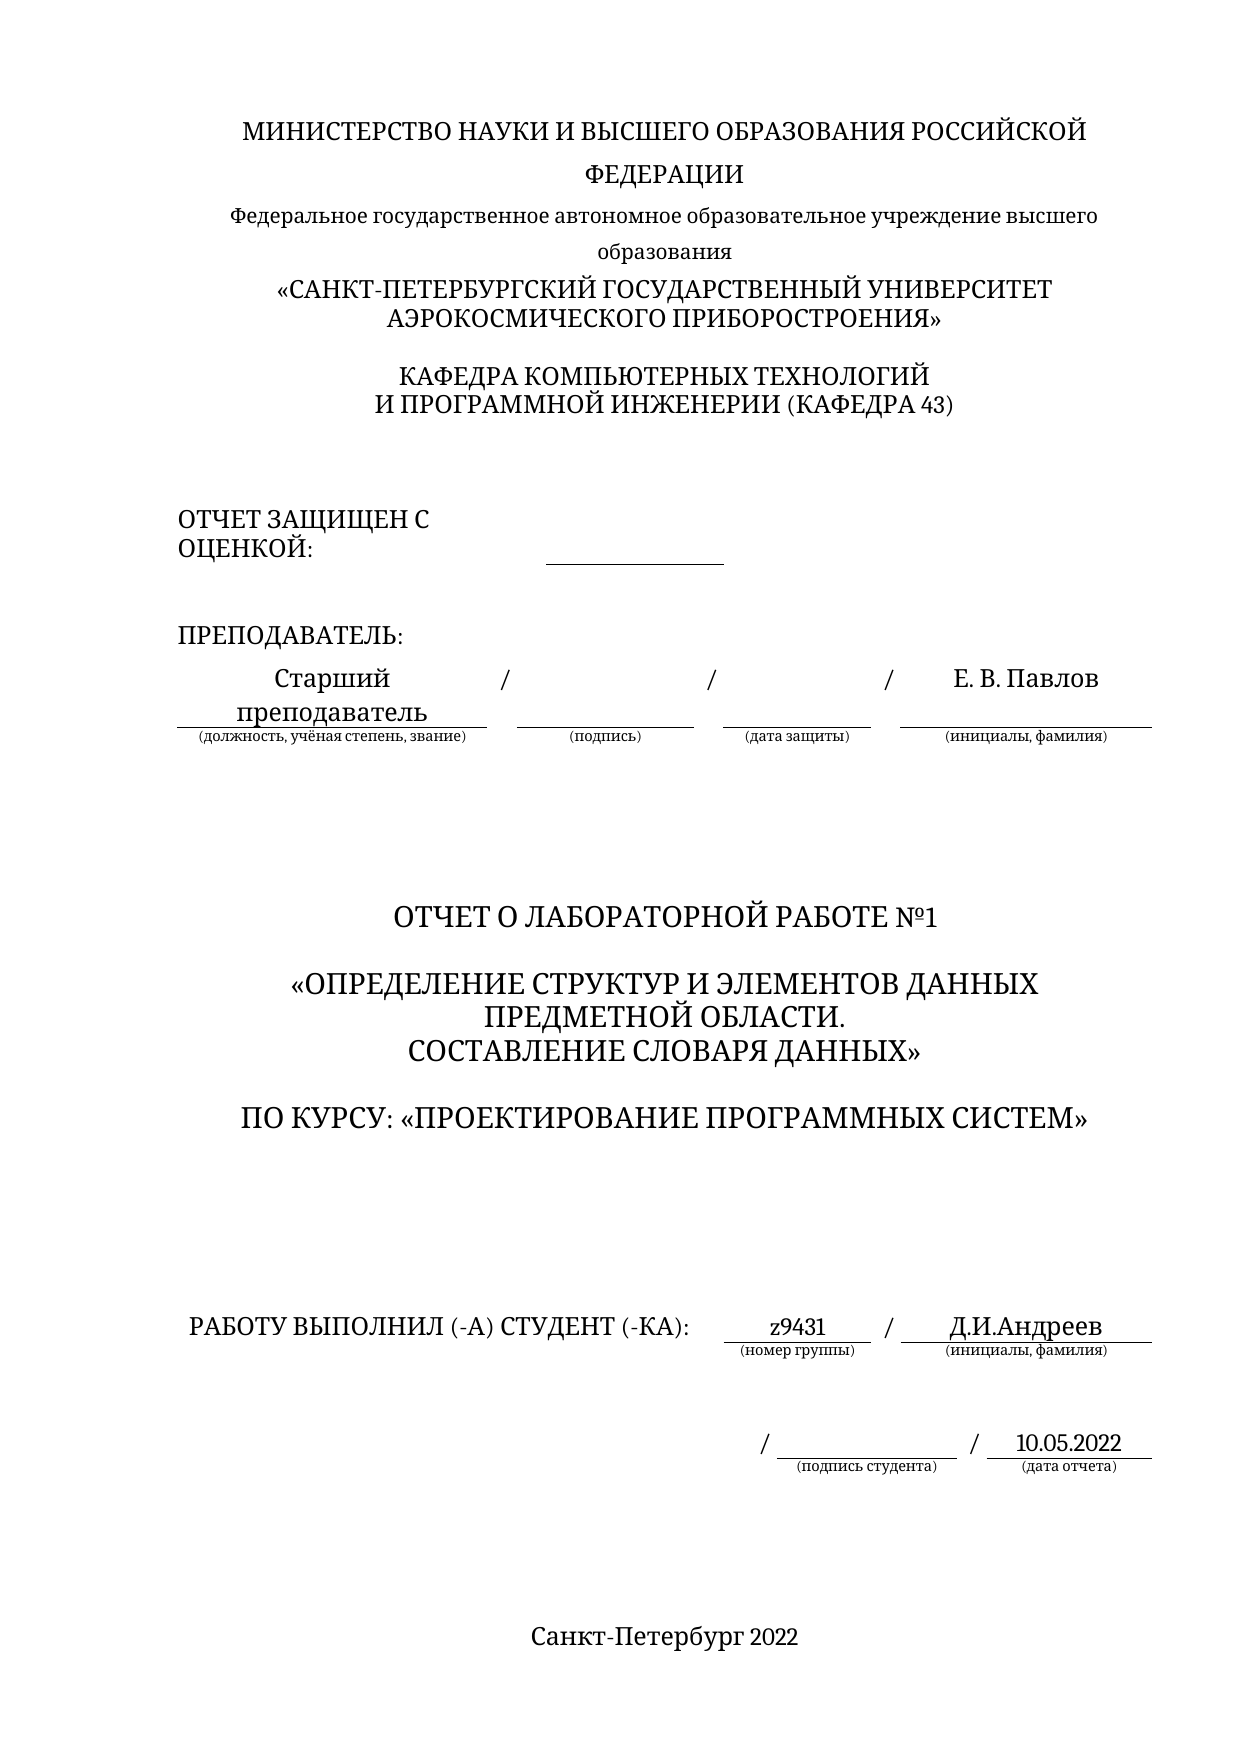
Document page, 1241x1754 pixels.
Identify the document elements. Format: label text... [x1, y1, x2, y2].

text ПО КУРСУ: «ПРОЕКТИРОВАНИЕ ПРОГРАММНЫХ СИСТЕМ» [177, 1102, 1152, 1136]
text И ПРОГРАММНОЙ ИНЖЕНЕРИИ (КАФЕДРА 43) [177, 391, 1152, 420]
table_header [723, 665, 871, 727]
table_cell [177, 1342, 723, 1371]
table_cell [747, 1458, 777, 1487]
table_header / [957, 1429, 987, 1458]
table_cell (должность, учёная степень, звание) [177, 728, 487, 757]
table_cell (номер группы) [724, 1343, 871, 1371]
table_header z9431 [724, 1313, 871, 1342]
text ПРЕДМЕТНОЙ ОБЛАСТИ. СОСТАВЛЕНИЕ СЛОВАРЯ ДАННЫХ» [177, 1001, 1152, 1068]
text ПРЕПОДАВАТЕЛЬ: [177, 622, 1152, 651]
table_header ОТЧЕТ ЗАЩИЩЕН С ОЦЕНКОЙ: [177, 506, 546, 564]
table_cell [957, 1458, 987, 1487]
table_header [177, 1429, 747, 1458]
text МИНИСТЕРСТВО НАУКИ И ВЫСШЕГО ОБРАЗОВАНИЯ РОССИЙСКОЙ ФЕДЕРАЦИИ [177, 118, 1152, 190]
table_header РАБОТУ ВЫПОЛНИЛ (-А) СТУДЕНТ (-КА): [177, 1313, 723, 1342]
text ОТЧЕТ О ЛАБОРАТОРНОЙ РАБОТЕ №1 [177, 901, 1152, 934]
table_header / [871, 1313, 901, 1342]
table_header Д.И.Андреев [901, 1313, 1152, 1342]
table_header / [871, 665, 900, 727]
table_header [724, 506, 1151, 564]
table_cell (инициалы, фамилия) [900, 728, 1152, 757]
text «ОПРЕДЕЛЕНИЕ СТРУКТУР И ЭЛЕМЕНТОВ ДАННЫХ [177, 968, 1152, 1001]
table_cell [871, 1342, 901, 1371]
table_cell (подпись) [517, 728, 694, 757]
text КАФЕДРА КОМПЬЮТЕРНЫХ ТЕХНОЛОГИЙ [177, 362, 1152, 391]
table_header / [487, 665, 517, 727]
text Федеральное государственное автономное образовательное учреждение высшего образования [177, 204, 1152, 264]
table_header / [747, 1429, 777, 1458]
table_cell [871, 727, 900, 757]
table_header 10.05.2022 [987, 1429, 1152, 1458]
table_header Старший преподаватель [177, 665, 487, 727]
table_cell [694, 727, 723, 757]
text «САНКТ-ПЕТЕРБУРГСКИЙ ГОСУДАРСТВЕННЫЙ УНИВЕРСИТЕТ [177, 276, 1152, 305]
table_header [546, 506, 723, 564]
table_header [777, 1429, 957, 1458]
table_header / [694, 665, 723, 727]
table_header [517, 665, 694, 727]
table_header Е. В. Павлов [900, 665, 1152, 727]
table_cell (дата защиты) [723, 728, 871, 757]
table_cell (дата отчета) [987, 1459, 1152, 1487]
table_cell (подпись студента) [777, 1459, 957, 1487]
text АЭРОКОСМИЧЕСКОГО ПРИБОРОСТРОЕНИЯ» [177, 305, 1152, 334]
table_cell [177, 1458, 747, 1487]
table_cell [487, 727, 517, 757]
table_cell (инициалы, фамилия) [901, 1343, 1152, 1371]
